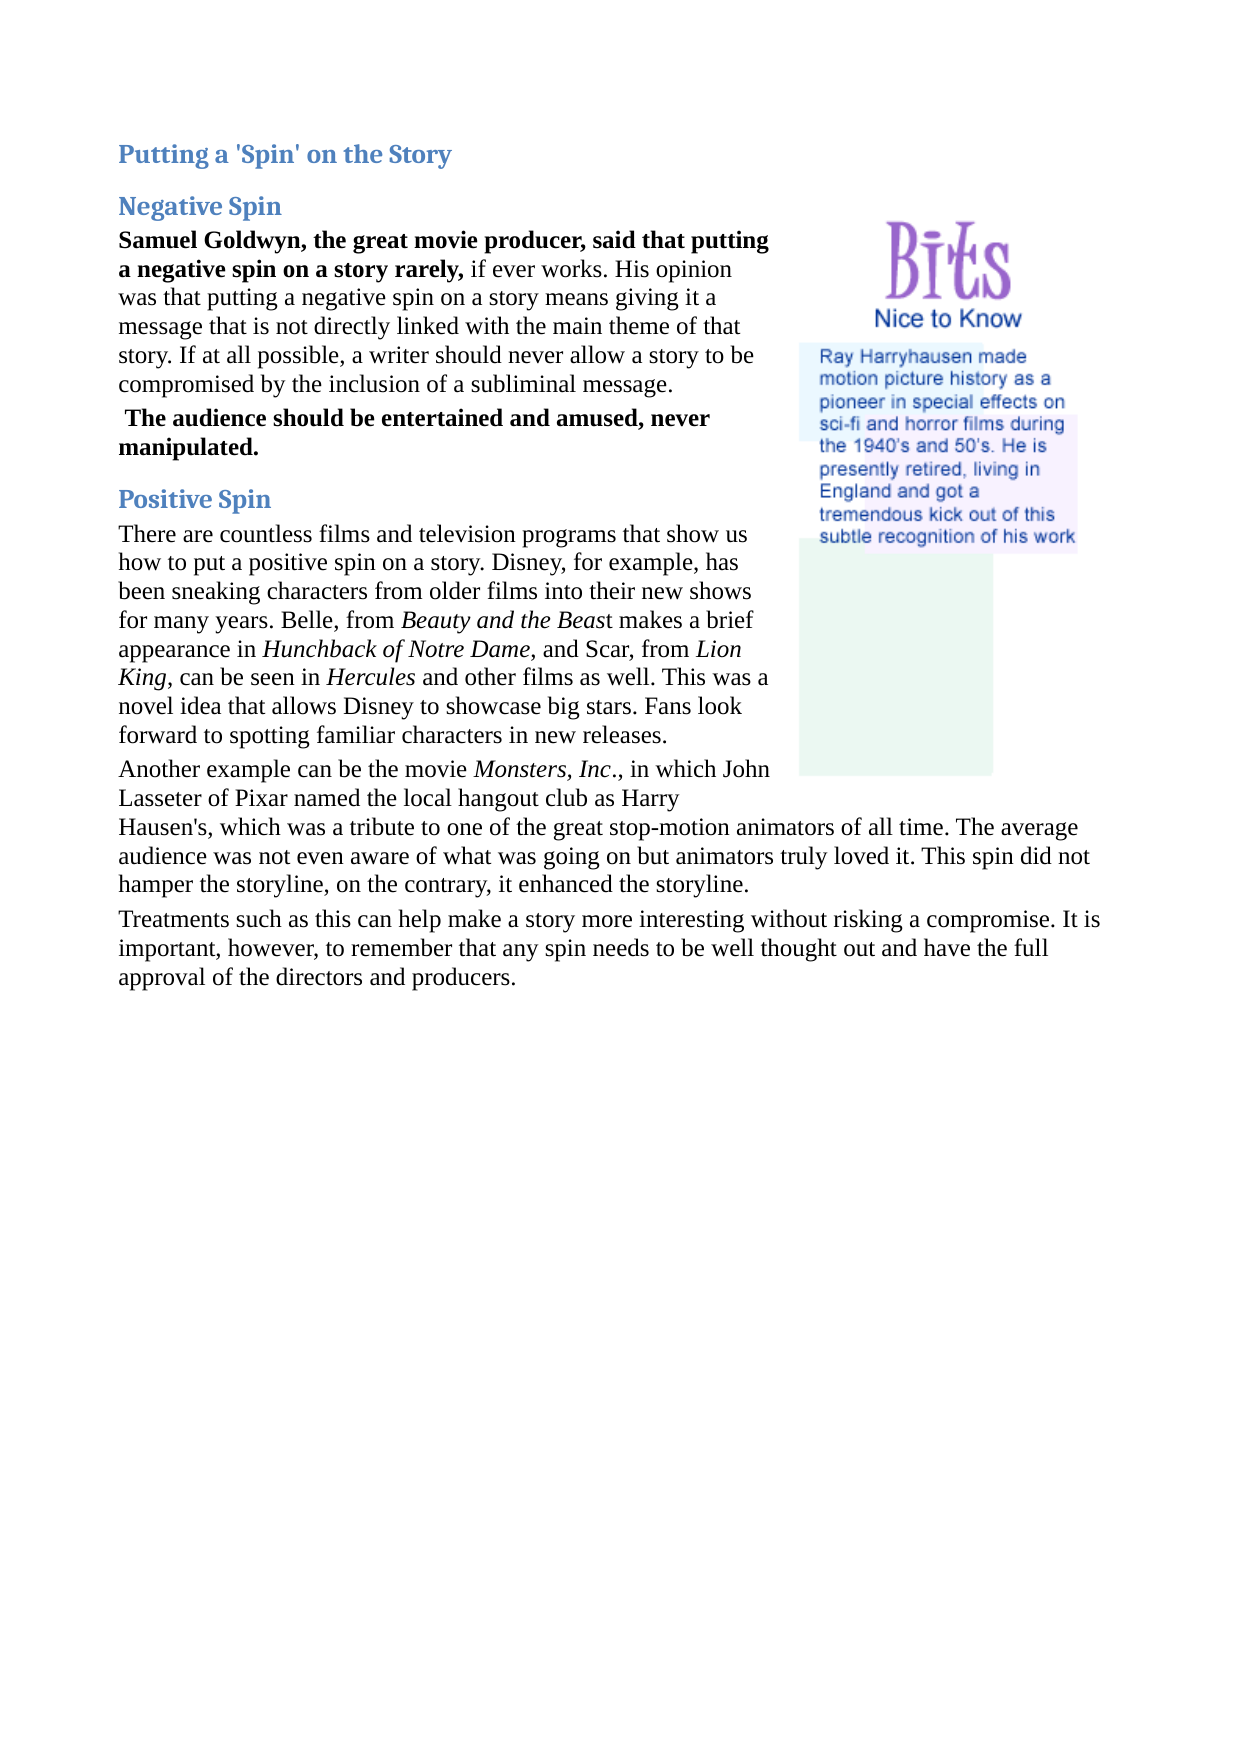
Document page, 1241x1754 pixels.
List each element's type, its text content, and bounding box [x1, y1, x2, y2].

text The audience should be entertained and amused, never manipulated. [118, 403, 790, 461]
text Another example can be the movie Monsters, Inc., in which John Lasseter of Pixar named the local hangout club as Harry Hausen's, which was a tribute to one of the great stop-motion animators of all time. The average audience was not even aware of what was going on but animators truly loved it. This spin did not hamper the storyline, on the contrary, it enhanced the storyline. [118, 754, 1122, 898]
text There are countless films and television programs that show us how to put a positive spin on a story. Disney, for example, has been sneaking characters from older films into their new shows for many years. Belle, from Beauty and the Beast makes a brief appearance in Hunchback of Notre Dame, and Scar, from Lion King, can be seen in Hercules and other films as well. This was a novel idea that allows Disney to showcase big stars. Fans look forward to spotting familiar characters in new releases. [118, 519, 790, 749]
text Samuel Goldwyn, the great movie producer, said that putting a negative spin on a story rarely, if ever works. His opinion was that putting a negative spin on a story means giving it a message that is not directly linked with the main theme of that story. If at all possible, a writer should never allow a story to be compromised by the inclusion of a subliminal message. [118, 225, 790, 397]
subtitle Positive Spin [118, 484, 790, 516]
subtitle [1103, 484, 1122, 516]
text Treatments such as this can help make a story more interesting without risking a compromise. It is important, however, to remember that any spin needs to be well thought out and have the full approval of the directors and producers. [118, 904, 1122, 990]
subtitle Negative Spin [118, 191, 790, 222]
picture [790, 174, 1103, 784]
subtitle Putting a 'Spin' on the Story [118, 139, 1122, 170]
subtitle [1103, 191, 1122, 222]
